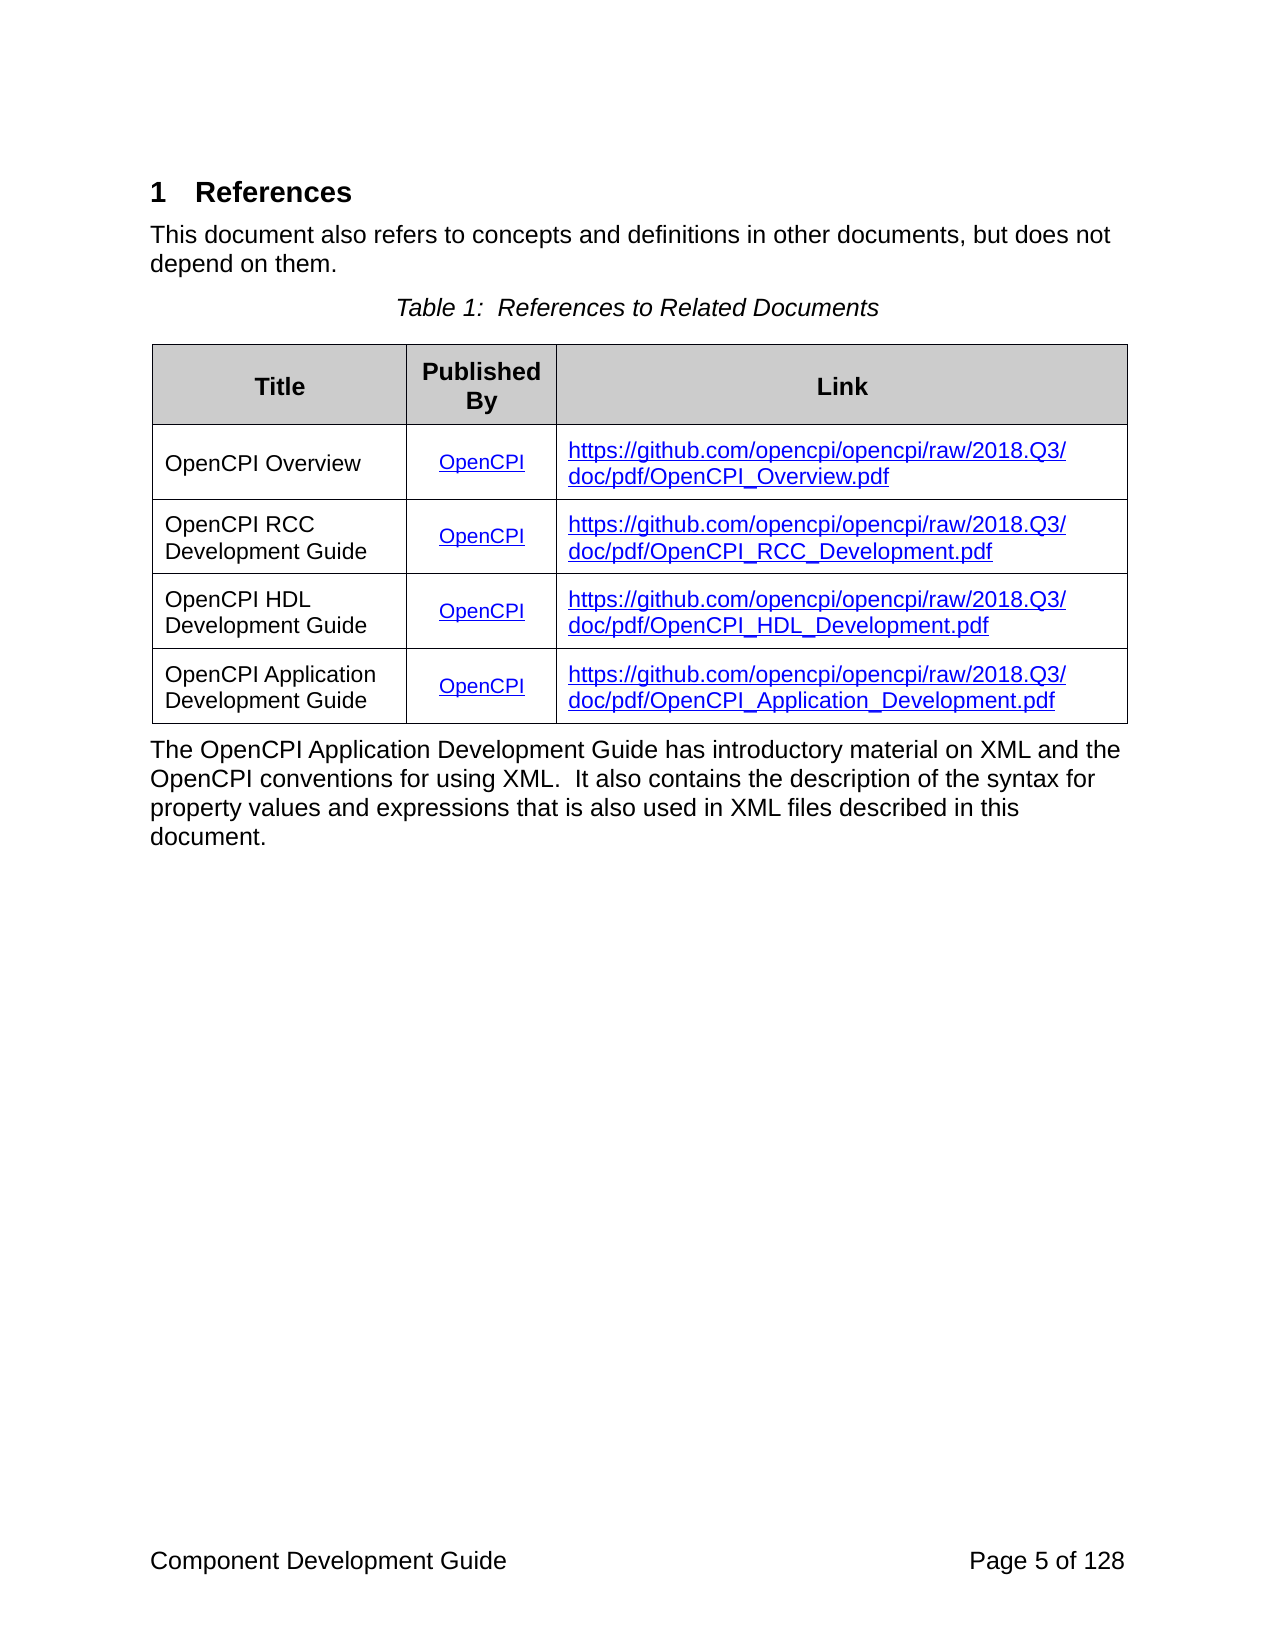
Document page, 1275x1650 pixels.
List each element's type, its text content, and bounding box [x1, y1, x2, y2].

table_cell https://github.com/opencpi/opencpi/raw/2018.Q3/doc/pdf/OpenCPI_HDL_Development.pdf [557, 574, 1127, 648]
table_cell OpenCPI RCC Development Guide [153, 500, 406, 573]
table_cell https://github.com/opencpi/opencpi/raw/2018.Q3/doc/pdf/OpenCPI_Overview.pdf [557, 425, 1127, 498]
table_cell https://github.com/opencpi/opencpi/raw/2018.Q3/doc/pdf/OpenCPI_Application_Development.pdf [557, 649, 1127, 722]
subtitle References [150, 175, 1125, 208]
table_cell OpenCPI HDL Development Guide [153, 574, 406, 648]
table_cell OpenCPI [407, 425, 556, 498]
text The OpenCPI Application Development Guide has introductory material on XML and the OpenCPI conventions for using XML. It also contains the description of the syntax for property values and expressions that is also used in XML files described in this document. [150, 736, 1125, 851]
table_cell OpenCPI [407, 500, 556, 573]
table_cell OpenCPI [407, 649, 556, 722]
table_cell OpenCPI [407, 574, 556, 648]
text Table 1: References to Related Documents [150, 293, 1125, 322]
table_cell OpenCPI Overview [153, 425, 406, 498]
table_cell OpenCPI Application Development Guide [153, 649, 406, 722]
table_cell https://github.com/opencpi/opencpi/raw/2018.Q3/doc/pdf/OpenCPI_RCC_Development.pdf [557, 500, 1127, 573]
text This document also refers to concepts and definitions in other documents, but does not depend on them. [150, 221, 1125, 278]
table_header Title [153, 345, 406, 424]
table_header Published By [407, 345, 556, 424]
table_header Link [557, 345, 1127, 424]
